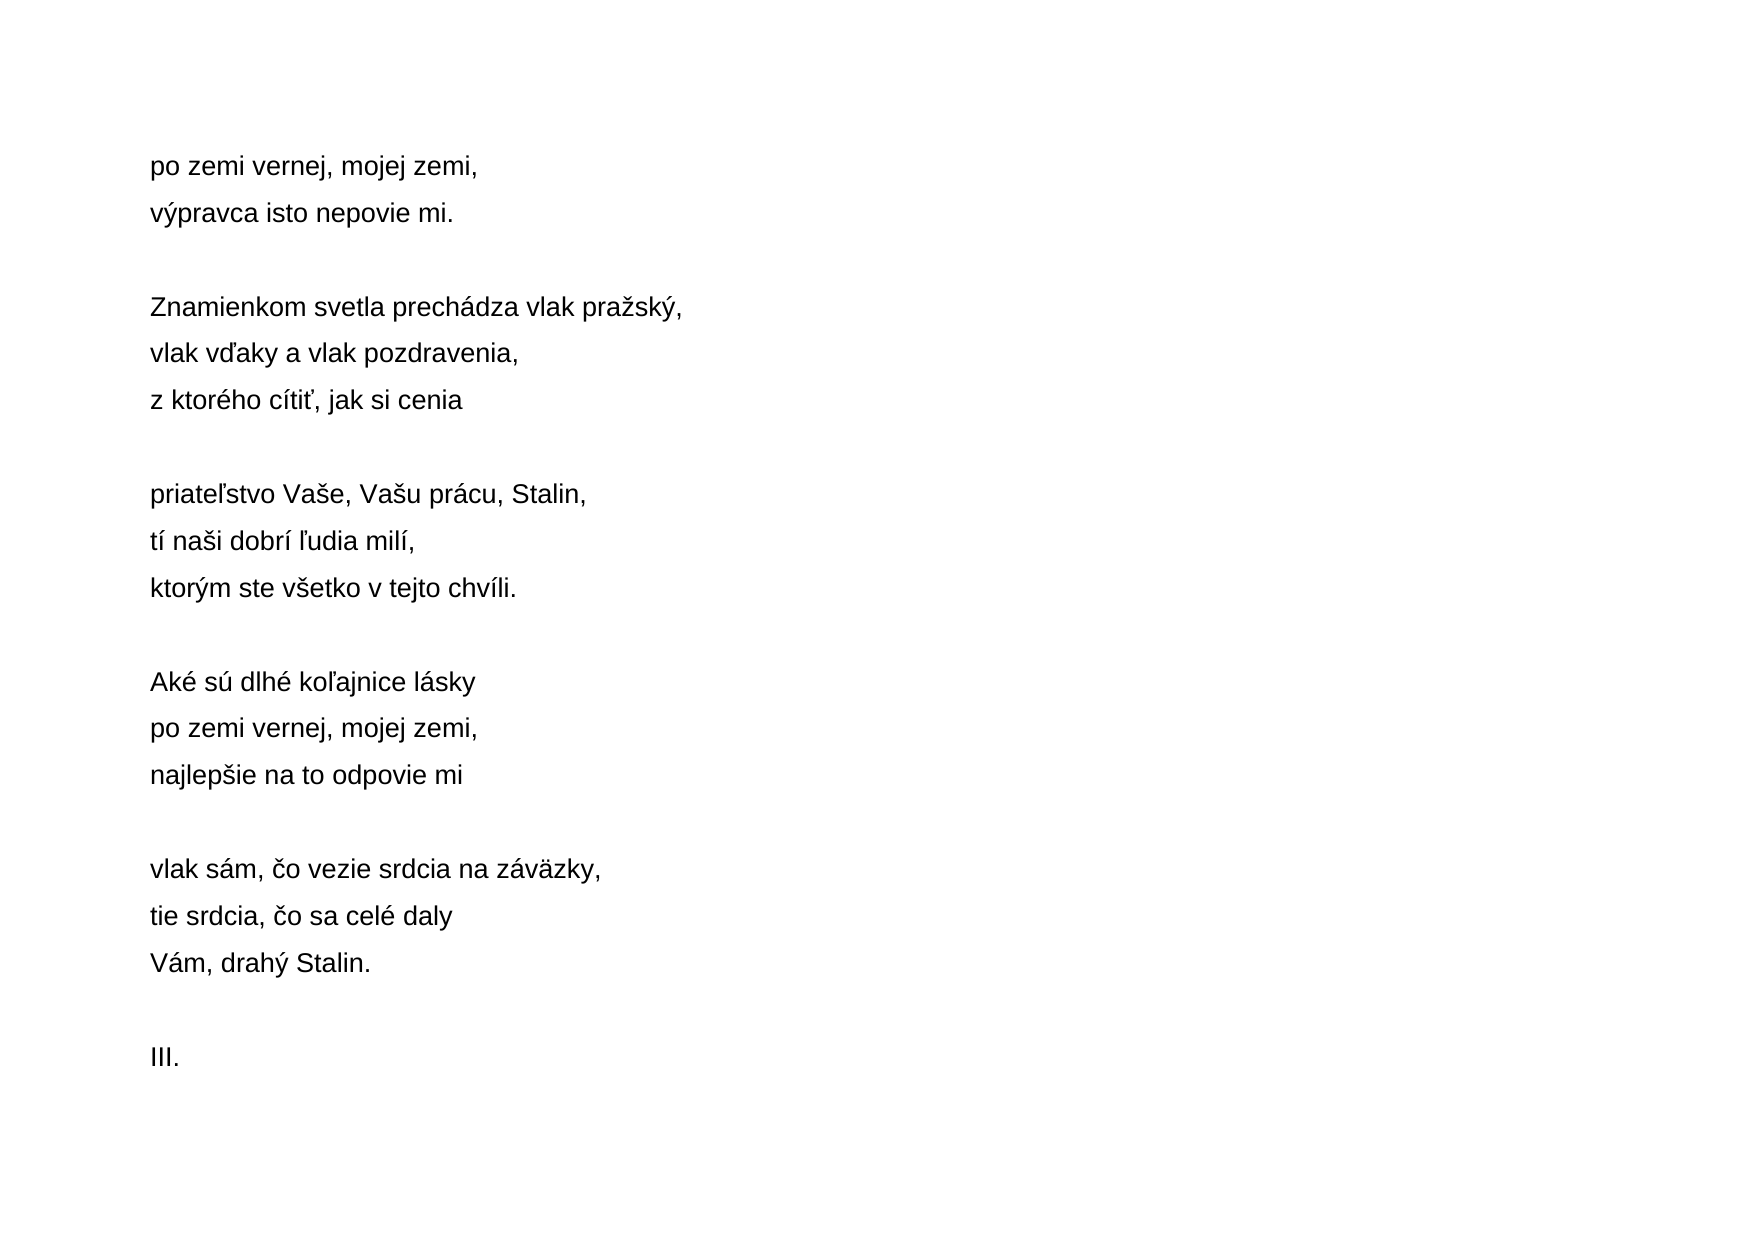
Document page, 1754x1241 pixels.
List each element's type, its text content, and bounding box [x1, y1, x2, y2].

text z ktorého cítiť, jak si cenia [150, 384, 1237, 416]
text tí naši dobrí ľudia milí, [150, 525, 1237, 556]
subtitle III. [150, 1041, 1237, 1072]
text ktorým ste všetko v tejto chvíli. [150, 572, 1237, 603]
text po zemi vernej, mojej zemi, [150, 150, 1237, 181]
text Aké sú dlhé koľajnice lásky [150, 666, 1237, 697]
text Vám, drahý Stalin. [150, 947, 1237, 978]
text najlepšie na to odpovie mi [150, 759, 1237, 791]
text vlak vďaky a vlak pozdravenia, [150, 337, 1237, 369]
text Znamienkom svetla prechádza vlak pražský, [150, 291, 1237, 322]
text vlak sám, čo vezie srdcia na záväzky, [150, 853, 1237, 884]
text priateľstvo Vaše, Vašu prácu, Stalin, [150, 478, 1237, 509]
text tie srdcia, čo sa celé daly [150, 900, 1237, 931]
text po zemi vernej, mojej zemi, [150, 712, 1237, 744]
text výpravca isto nepovie mi. [150, 197, 1237, 228]
